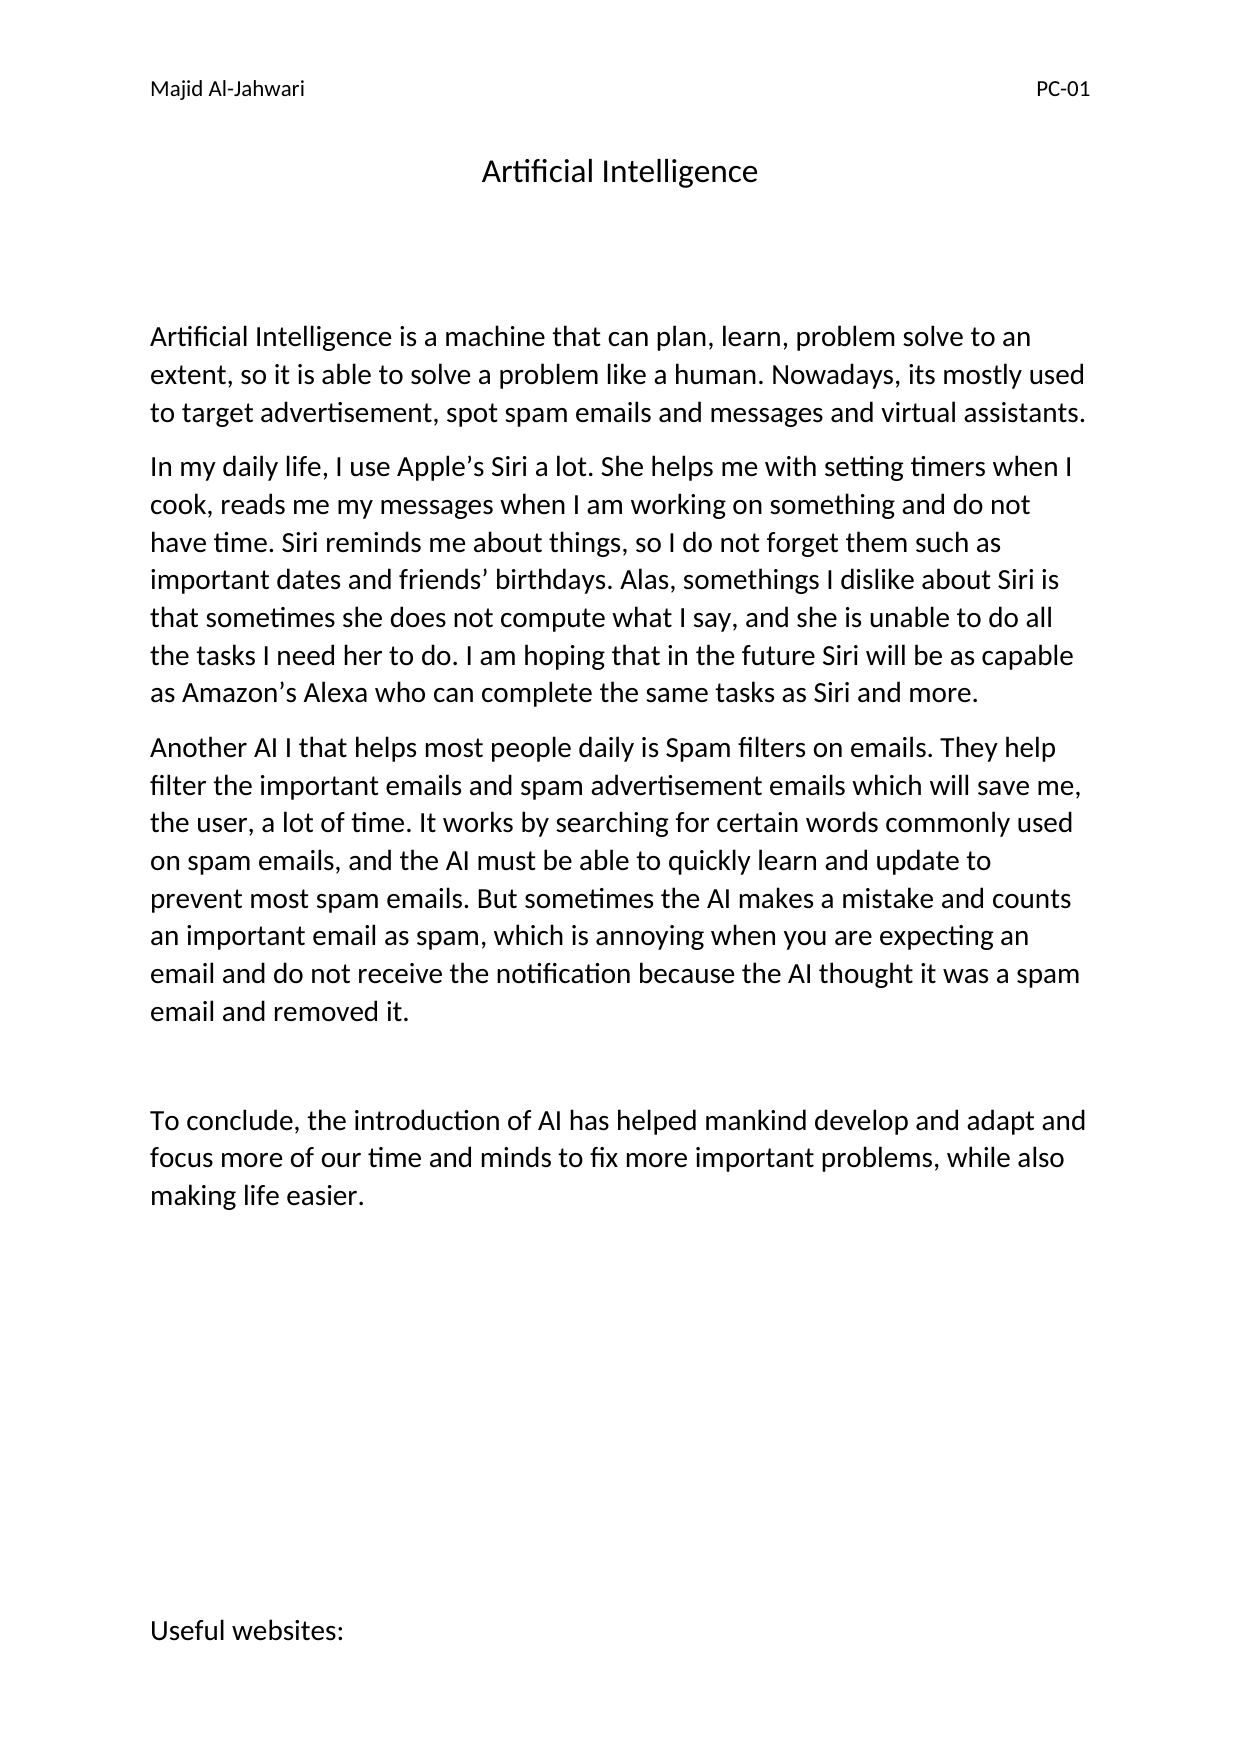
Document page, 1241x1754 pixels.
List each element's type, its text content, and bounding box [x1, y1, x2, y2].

text In my daily life, I use Apple’s Siri a lot. She helps me with setting timers when I cook, reads me my messages when I am working on something and do not have time. Siri reminds me about things, so I do not forget them such as important dates and friends’ birthdays. Alas, somethings I dislike about Siri is that sometimes she does not compute what I say, and she is unable to do all the tasks I need her to do. I am hoping that in the future Siri will be as capable as Amazon’s Alexa who can complete the same tasks as Siri and more. [150, 448, 1090, 710]
text Another AI I that helps most people daily is Spam filters on emails. They help filter the important emails and spam advertisement emails which will save me, the user, a lot of time. It works by searching for certain words commonly used on spam emails, and the AI must be able to quickly learn and update to prevent most spam emails. But sometimes the AI makes a mistake and counts an important email as spam, which is annoying when you are expecting an email and do not receive the notification because the AI thought it was a spam email and removed it. [150, 729, 1090, 1028]
text Artificial Intelligence is a machine that can plan, learn, problem solve to an extent, so it is able to solve a problem like a human. Nowadays, its mostly used to target advertisement, spot spam emails and messages and virtual assistants. [150, 318, 1090, 429]
text To conclude, the introduction of AI has helped mankind develop and adapt and focus more of our time and minds to fix more important problems, while also making life easier. [150, 1102, 1090, 1213]
text Useful websites: [150, 1612, 1090, 1648]
text Artificial Intelligence [150, 150, 1090, 191]
